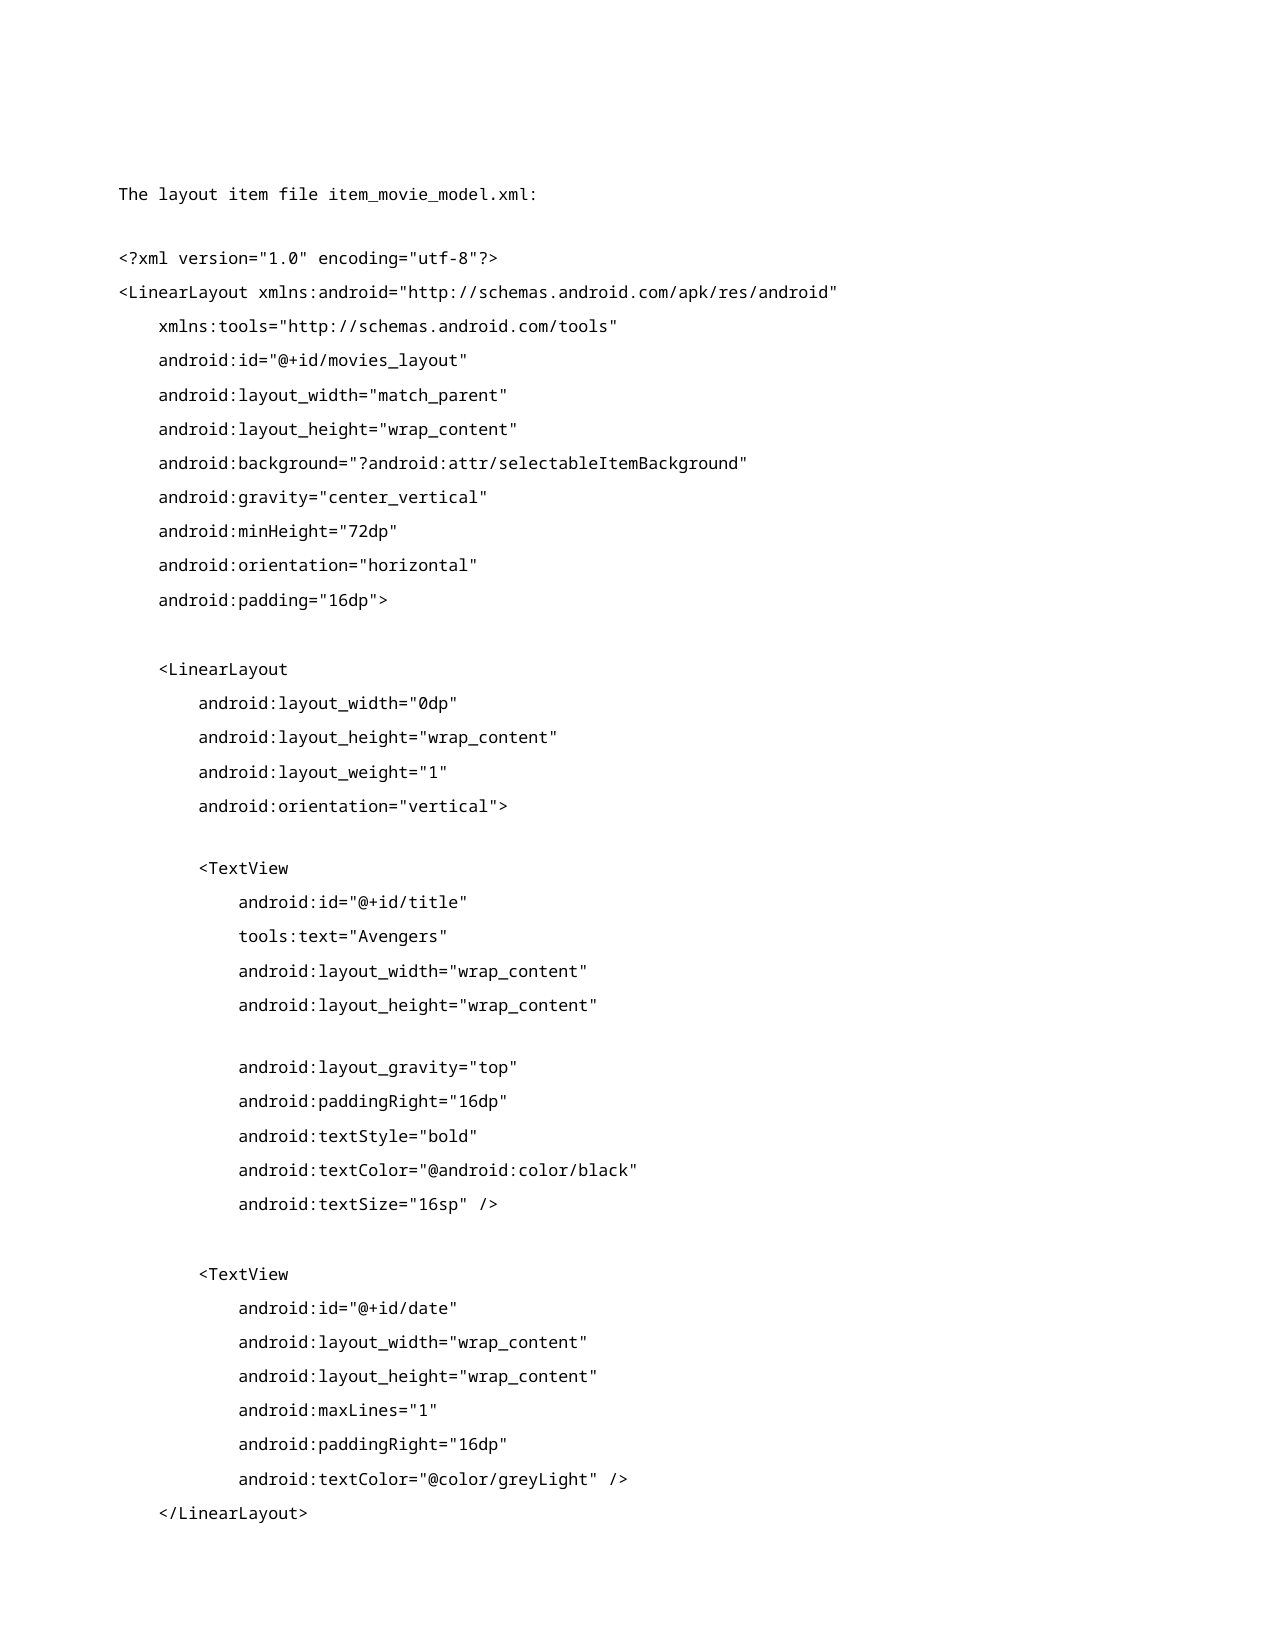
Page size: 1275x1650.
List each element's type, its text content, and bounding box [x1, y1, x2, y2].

text android:layout_width="0dp" [118, 692, 1157, 715]
text </LinearLayout> [118, 1501, 1157, 1524]
text android:textSize="16sp" /> [118, 1192, 1157, 1215]
text android:background="?android:attr/selectableItemBackground" [118, 451, 1157, 474]
text android:paddingRight="16dp" [118, 1090, 1157, 1113]
text android:textColor="@color/greyLight" /> [118, 1467, 1157, 1490]
text <LinearLayout [118, 658, 1157, 681]
text android:layout_height="wrap_content" [118, 993, 1157, 1016]
text xmlns:tools="http://schemas.android.com/tools" [118, 315, 1157, 338]
text android:layout_gravity="top" [118, 1056, 1157, 1079]
text android:paddingRight="16dp" [118, 1433, 1157, 1456]
text <TextView [118, 857, 1157, 879]
text android:layout_width="wrap_content" [118, 959, 1157, 982]
text android:textColor="@android:color/black" [118, 1158, 1157, 1181]
text android:padding="16dp"> [118, 588, 1157, 611]
text android:id="@+id/date" [118, 1296, 1157, 1319]
text android:minHeight="72dp" [118, 520, 1157, 543]
text android:layout_height="wrap_content" [118, 1364, 1157, 1387]
text android:orientation="vertical"> [118, 794, 1157, 817]
text android:gravity="center_vertical" [118, 486, 1157, 508]
text android:layout_width="match_parent" [118, 383, 1157, 406]
text tools:text="Avengers" [118, 925, 1157, 948]
text android:layout_width="wrap_content" [118, 1330, 1157, 1353]
text android:maxLines="1" [118, 1399, 1157, 1422]
text android:id="@+id/title" [118, 891, 1157, 914]
text android:id="@+id/movies_layout" [118, 349, 1157, 372]
text android:layout_height="wrap_content" [118, 417, 1157, 440]
text <?xml version="1.0" encoding="utf-8"?> [118, 247, 1157, 269]
text The layout item file item_movie_model.xml: [118, 183, 1157, 206]
text <TextView [118, 1262, 1157, 1285]
text <LinearLayout xmlns:android="http://schemas.android.com/apk/res/android" [118, 281, 1157, 303]
text android:layout_height="wrap_content" [118, 726, 1157, 749]
text android:textStyle="bold" [118, 1124, 1157, 1147]
text android:layout_weight="1" [118, 760, 1157, 783]
text android:orientation="horizontal" [118, 554, 1157, 577]
